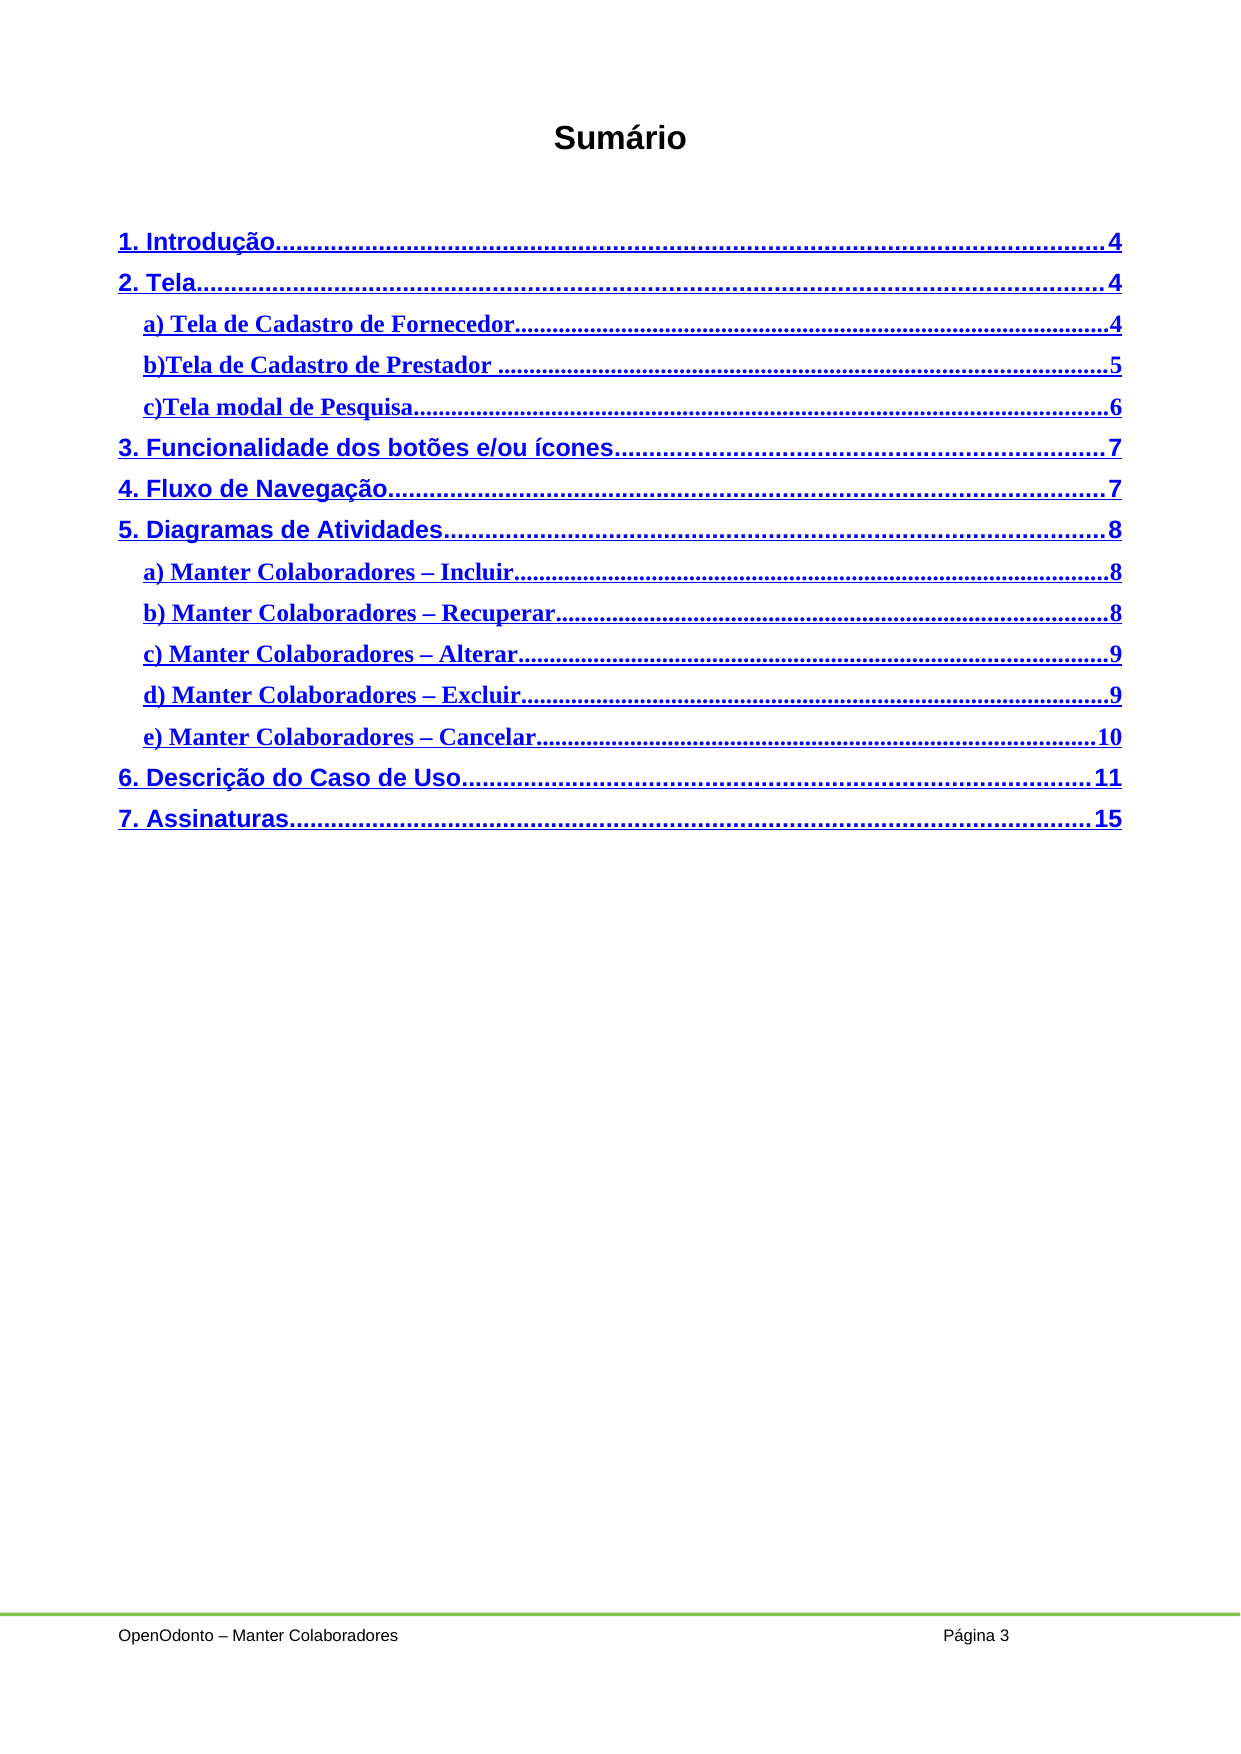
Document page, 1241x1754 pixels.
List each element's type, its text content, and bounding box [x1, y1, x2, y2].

text 6. Descrição do Caso de Uso 11 [118, 763, 1122, 788]
text c) Manter Colaboradores – Alterar 9 [143, 639, 1122, 664]
text e) Manter Colaboradores – Cancelar 10 [143, 722, 1122, 747]
text b) Manter Colaboradores – Recuperar 8 [143, 598, 1122, 623]
text 4. Fluxo de Navegação 7 [118, 474, 1122, 499]
text d) Manter Colaboradores – Excluir 9 [143, 680, 1122, 705]
text 2. Tela 4 [118, 268, 1122, 293]
text a) Tela de Cadastro de Fornecedor 4 [143, 309, 1122, 334]
text 7. Assinaturas 15 [118, 804, 1122, 829]
text b)Tela de Cadastro de Prestador 5 [143, 350, 1122, 375]
text 5. Diagramas de Atividades 8 [118, 515, 1122, 540]
text a) Manter Colaboradores – Incluir 8 [143, 557, 1122, 582]
text c)Tela modal de Pesquisa 6 [143, 392, 1122, 417]
text 3. Funcionalidade dos botões e/ou ícones 7 [118, 433, 1122, 458]
title Sumário [118, 118, 1122, 157]
text 1. Introdução 4 [118, 227, 1122, 251]
